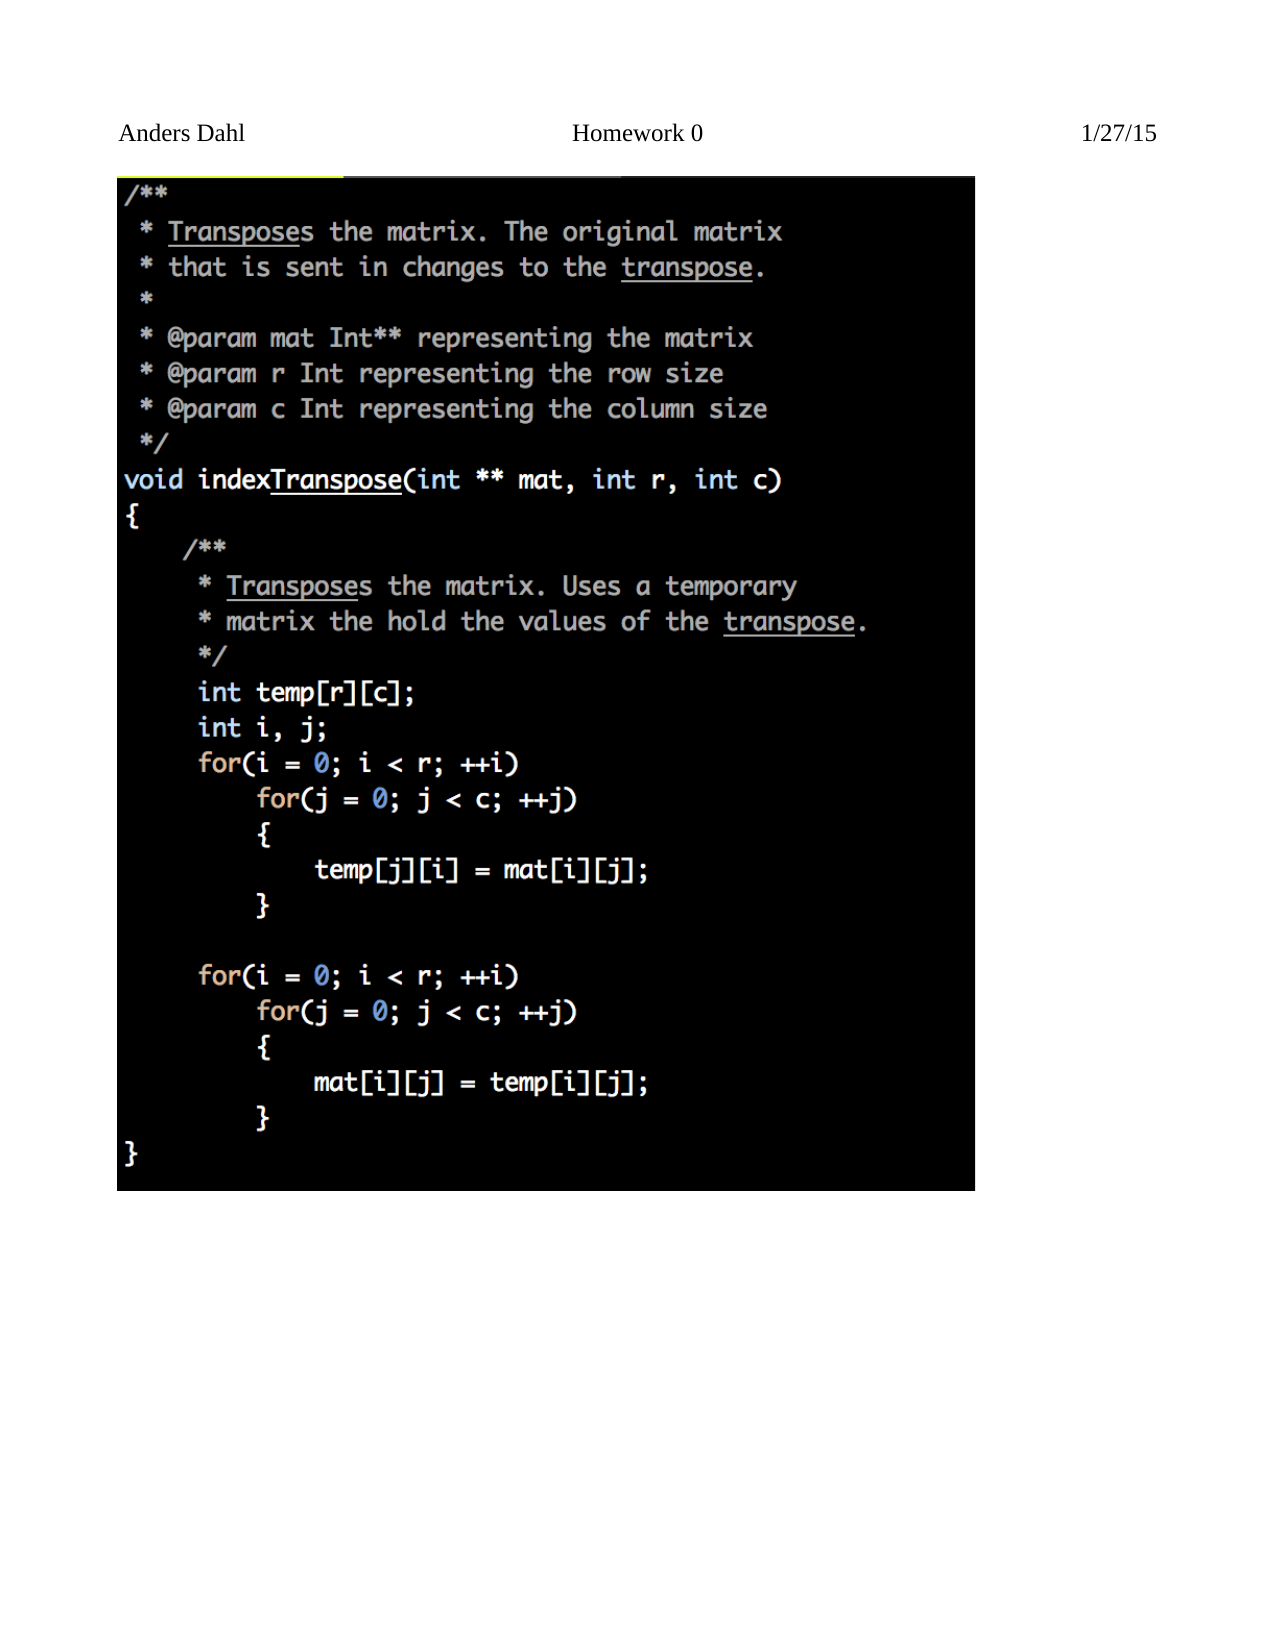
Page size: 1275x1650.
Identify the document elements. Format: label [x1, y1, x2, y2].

picture [117, 176, 976, 1191]
